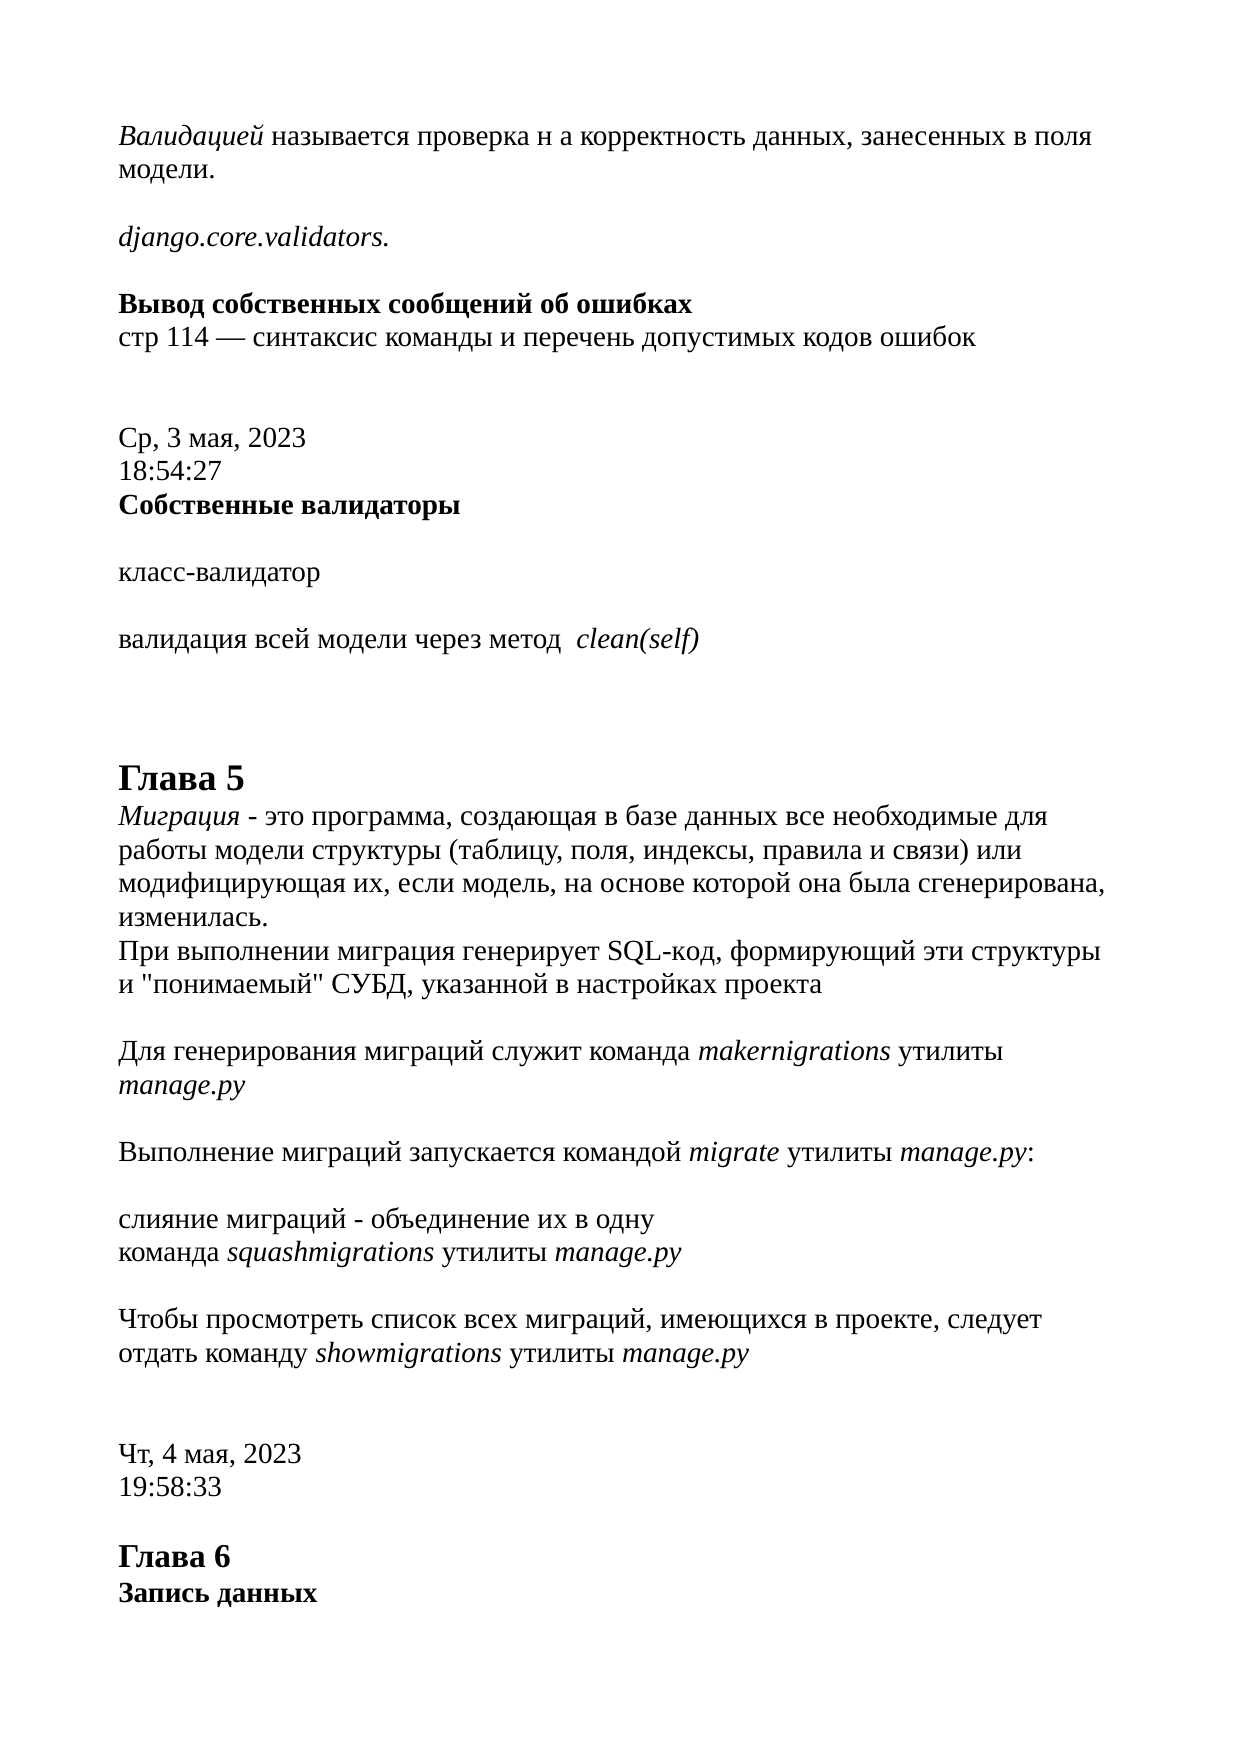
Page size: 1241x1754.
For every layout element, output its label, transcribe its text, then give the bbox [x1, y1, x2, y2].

text Чт, 4 мая, 2023 [118, 1436, 1122, 1469]
text Чтобы просмотреть список всех миграций, имеющихся в проекте, следует отдать команду showmigrations утилиты manage.py [118, 1302, 1122, 1369]
text 19:58:33 [118, 1469, 1122, 1503]
text django.core.validators. [118, 219, 1122, 252]
text Глава 6 [118, 1536, 1122, 1575]
text Выполнение миграций запускается командой migrate утилиты manage.py: [118, 1134, 1122, 1167]
text стр 114 — синтаксис команды и перечень допустимых кодов ошибок [118, 319, 1122, 353]
text Запись данных [118, 1575, 1122, 1608]
text класс-валидатор [118, 554, 1122, 588]
text команда squashmigrations утилиты manage.py [118, 1234, 1122, 1268]
text Валидацией называется проверка н а корректность данных, занесенных в поля модели. [118, 118, 1122, 185]
text слияние миграций - объединение их в одну [118, 1201, 1122, 1234]
text Миграция - это программа, создающая в базе данных все необходимые для работы модели структуры (таблицу, поля, индексы, правила и связи) или модифицирующая их, если модель, на основе которой она была сгенерирована, изменилась. [118, 798, 1122, 933]
text Для генерирования миграций служит команда makernigrations утилиты manage.py [118, 1033, 1122, 1100]
text При выполнении миграция генерирует SQL-кoд, формирующий эти структуры и "понимаемый" СУБД, указанной в настройках проекта [118, 933, 1122, 1000]
text валидация всей модели через метод clean(self) [118, 621, 1122, 655]
text Глава 5 [118, 755, 1122, 798]
text Вывод собственных сообщений об ошибках [118, 286, 1122, 319]
text Собственные валидаторы [118, 487, 1122, 521]
text Ср, 3 мая, 2023 [118, 420, 1122, 453]
text 18:54:27 [118, 453, 1122, 487]
